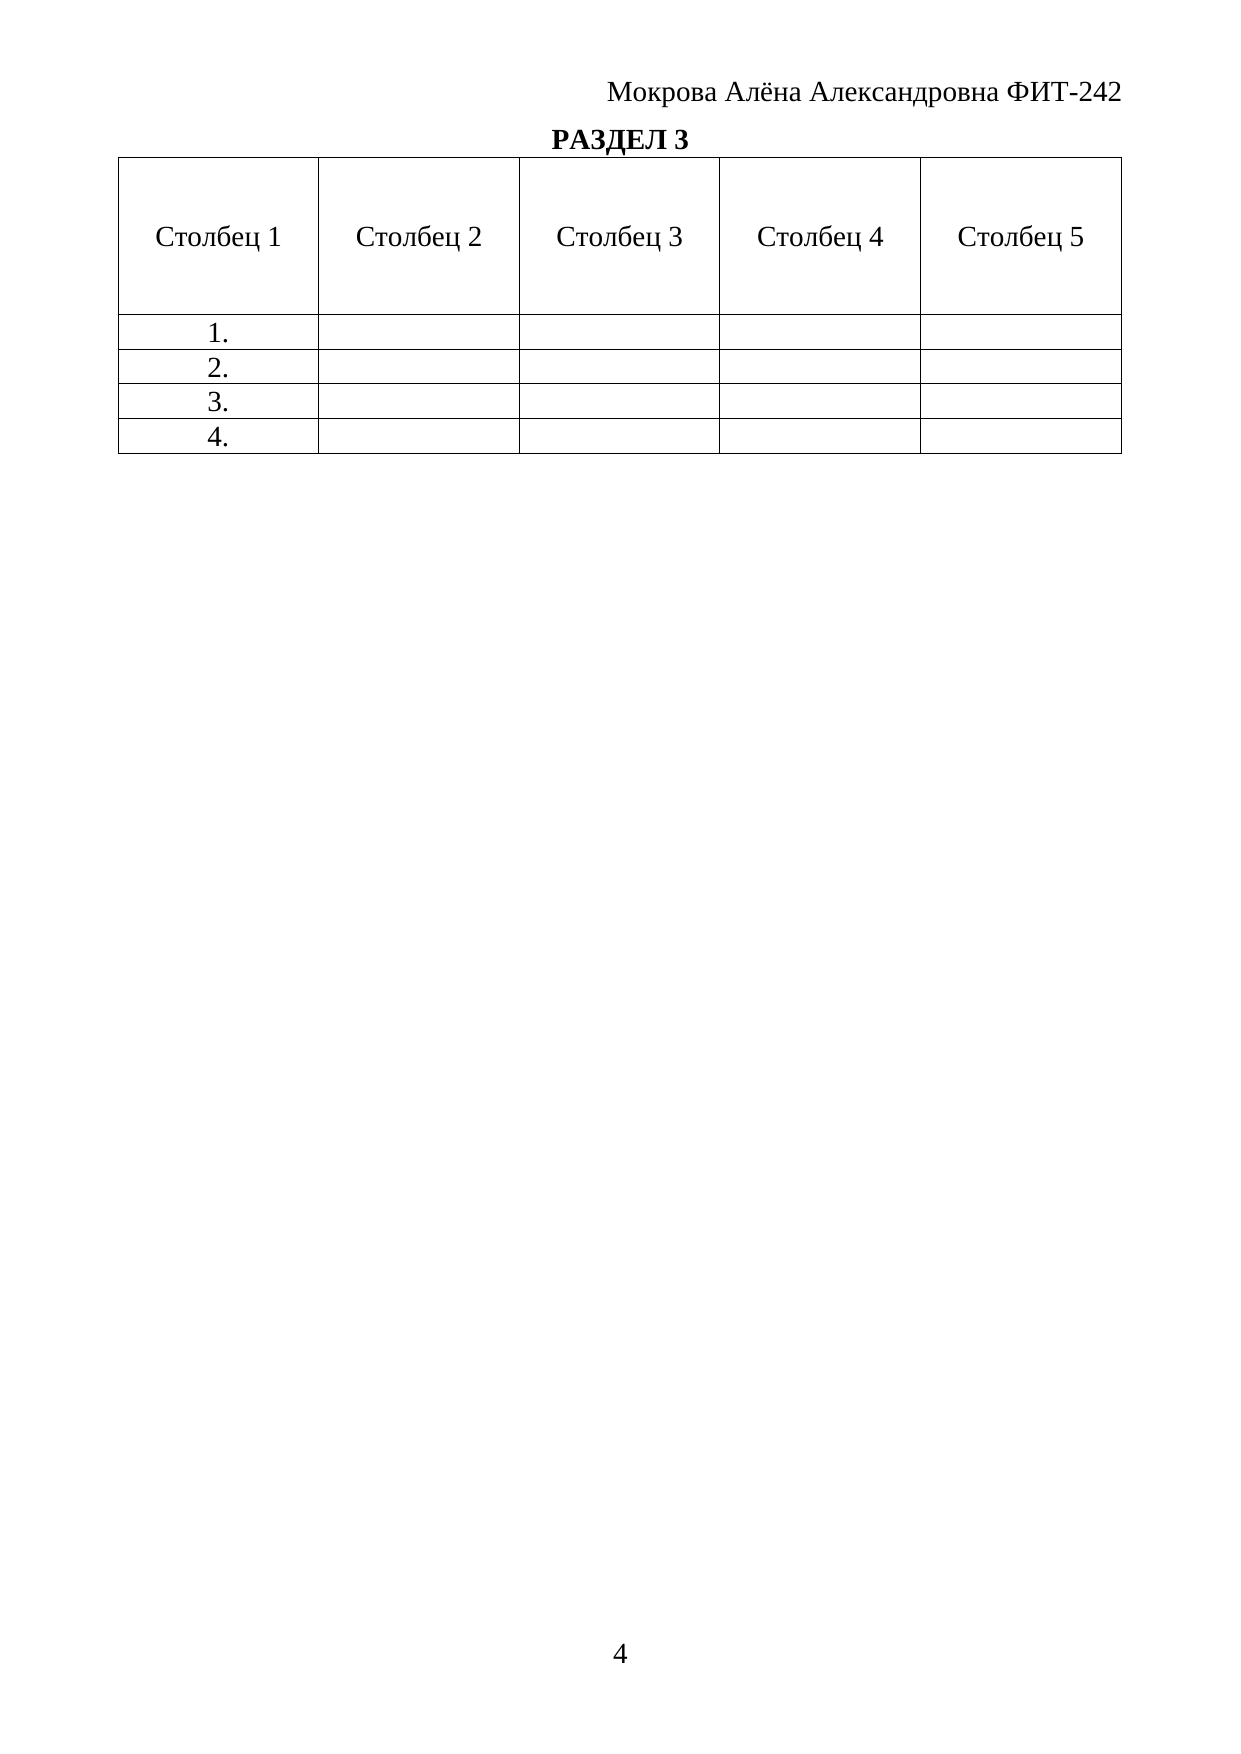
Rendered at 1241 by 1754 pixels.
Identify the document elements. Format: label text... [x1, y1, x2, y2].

table_header Столбец 2 [319, 158, 519, 314]
table_cell [319, 315, 519, 349]
table_cell [119, 384, 318, 418]
table_cell [921, 419, 1121, 452]
table_cell [921, 384, 1121, 418]
table_header Столбец 5 [921, 158, 1121, 314]
table_cell [119, 350, 318, 383]
table_cell [319, 419, 519, 452]
subtitle РАЗДЕЛ 3 [118, 122, 1122, 156]
table_cell [720, 350, 920, 383]
table_cell [720, 419, 920, 452]
table_cell [119, 419, 318, 452]
table_cell [921, 315, 1121, 349]
table_cell [319, 350, 519, 383]
table_cell [520, 350, 719, 383]
table_cell [319, 384, 519, 418]
table_header Столбец 4 [720, 158, 920, 314]
table_cell [921, 350, 1121, 383]
table_cell [520, 384, 719, 418]
table_cell [520, 315, 719, 349]
table_cell [720, 384, 920, 418]
table_header Столбец 3 [520, 158, 719, 314]
table_cell [119, 315, 318, 349]
table_cell [520, 419, 719, 452]
table_header Столбец 1 [119, 158, 318, 314]
table_cell [720, 315, 920, 349]
